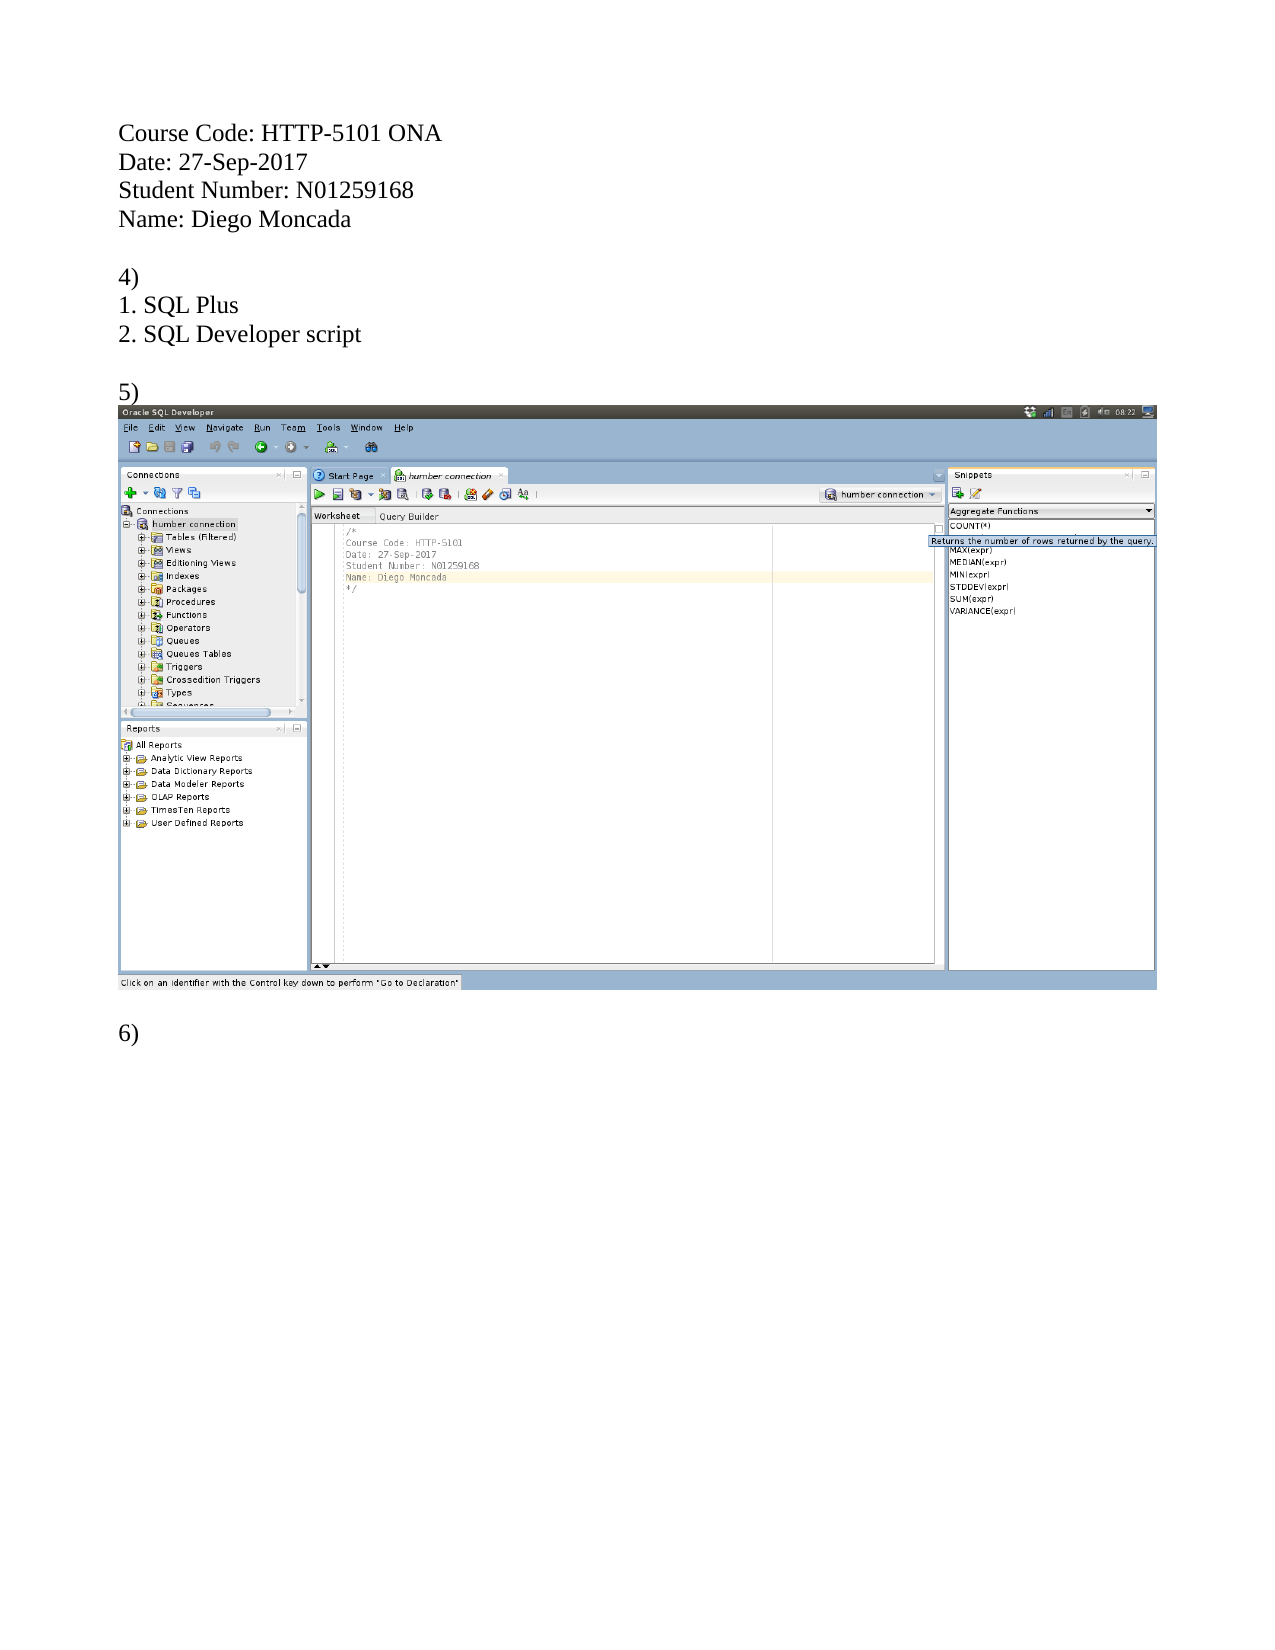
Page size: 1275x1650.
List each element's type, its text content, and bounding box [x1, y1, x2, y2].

text Student Number: N01259168 [118, 176, 1157, 204]
text 6) [118, 1018, 1157, 1047]
text 1. SQL Plus [118, 291, 1157, 319]
text 4) [118, 262, 1157, 291]
picture [118, 405, 1157, 990]
text Name: Diego Moncada [118, 204, 1157, 233]
text Date: 27-Sep-2017 [118, 147, 1157, 176]
text 5) [118, 377, 1157, 405]
text Course Code: HTTP-5101 ONA [118, 118, 1157, 147]
text 2. SQL Developer script [118, 319, 1157, 348]
